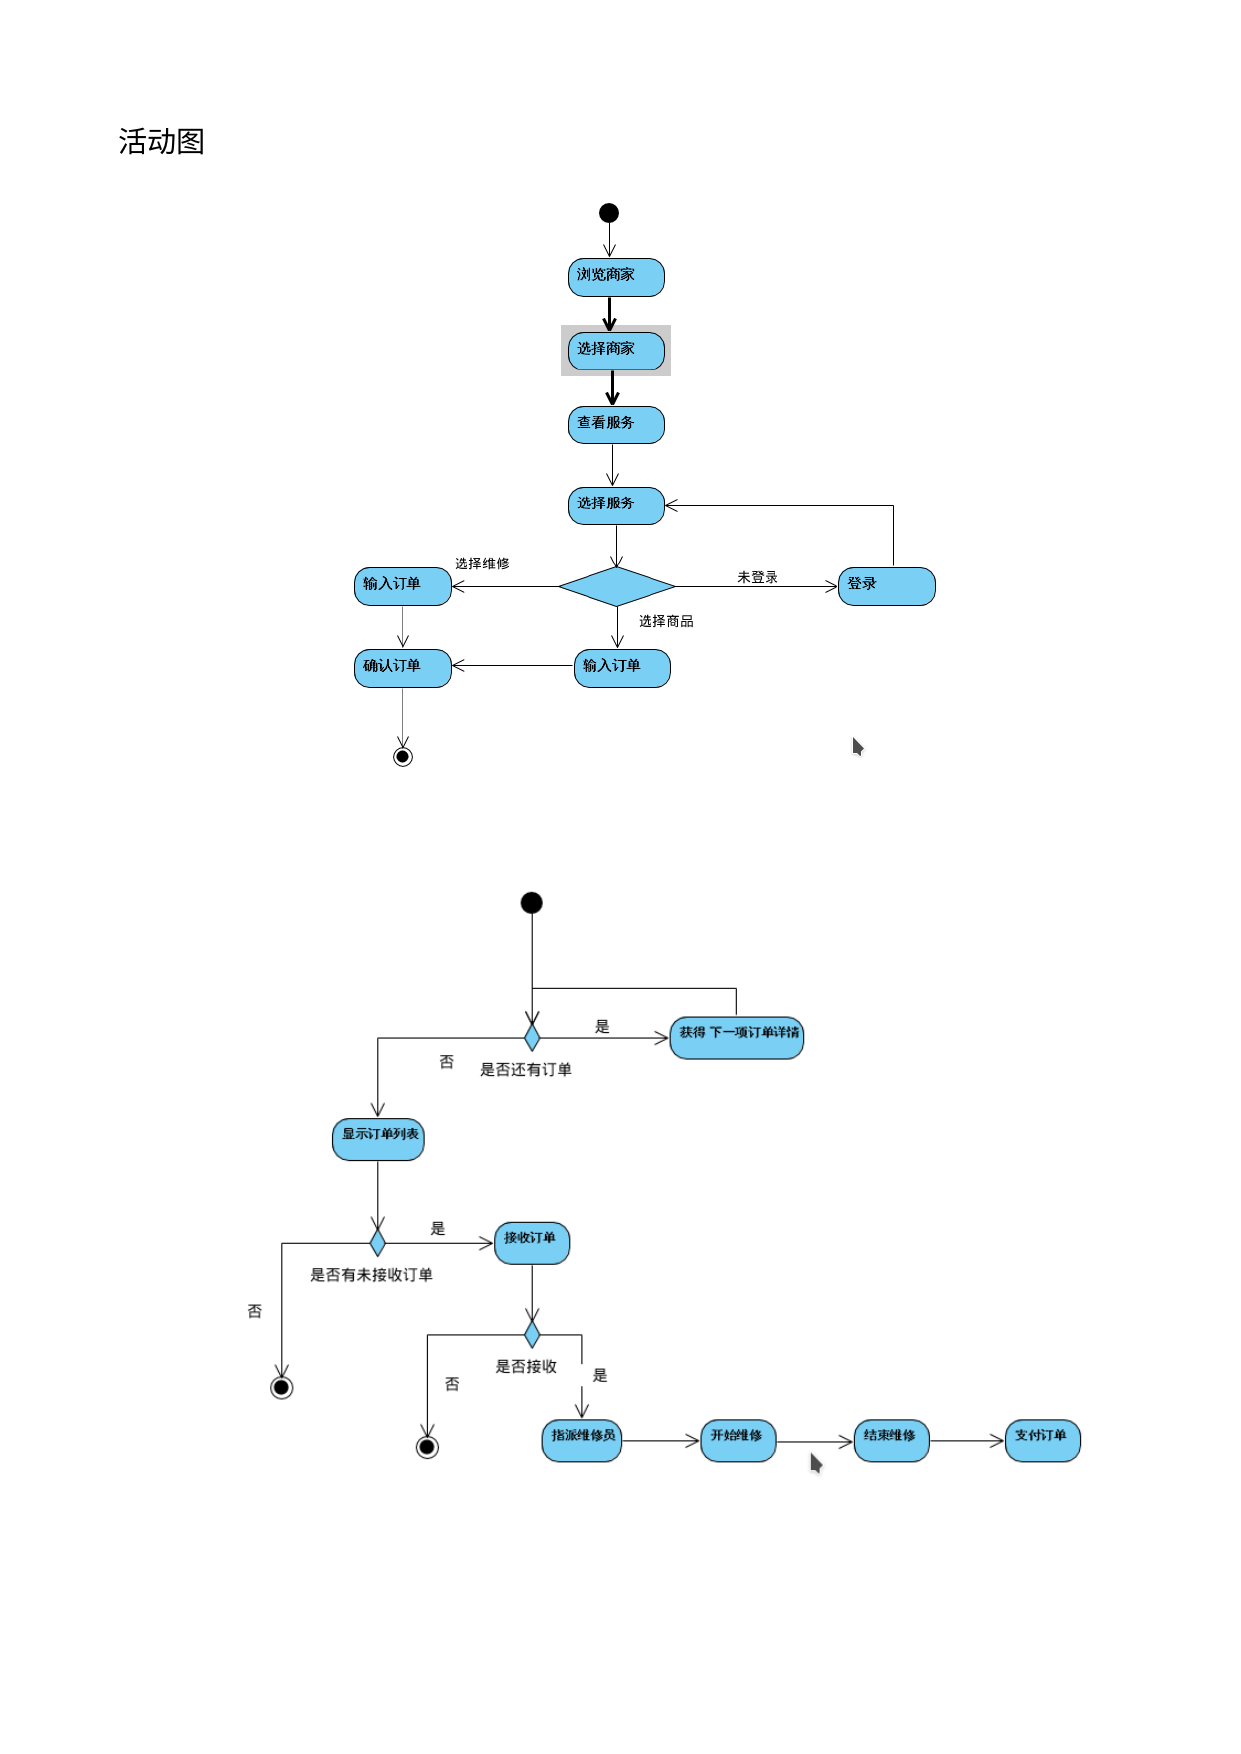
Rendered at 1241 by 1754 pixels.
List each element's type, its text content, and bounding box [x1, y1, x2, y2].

picture [217, 175, 1023, 822]
picture [118, 840, 1122, 1543]
subtitle 活动图 [118, 118, 1122, 160]
